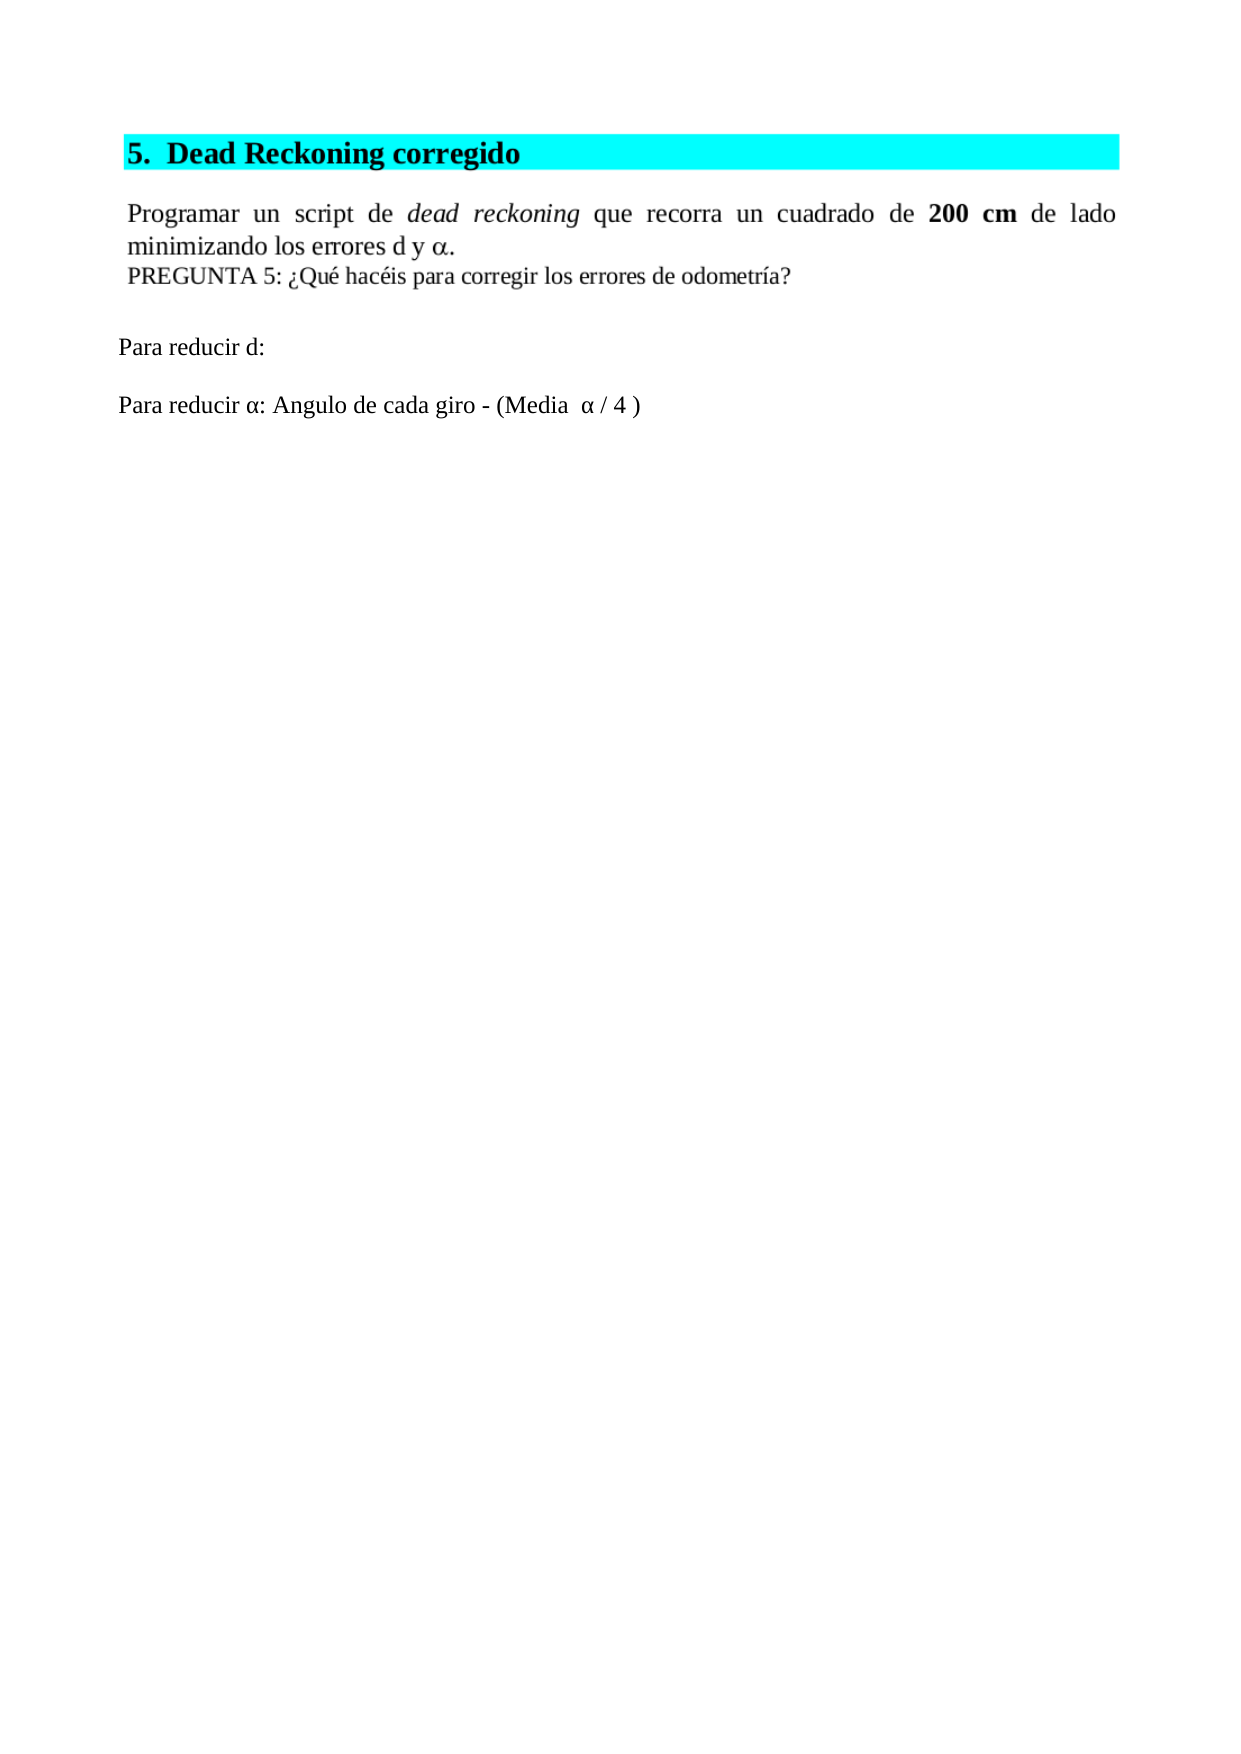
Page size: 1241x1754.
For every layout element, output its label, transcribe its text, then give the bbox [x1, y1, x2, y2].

text Para reducir d: [118, 332, 1122, 361]
text Para reducir α: Angulo de cada giro - (Media α / 4 ) [118, 390, 1122, 418]
picture [101, 118, 1139, 304]
